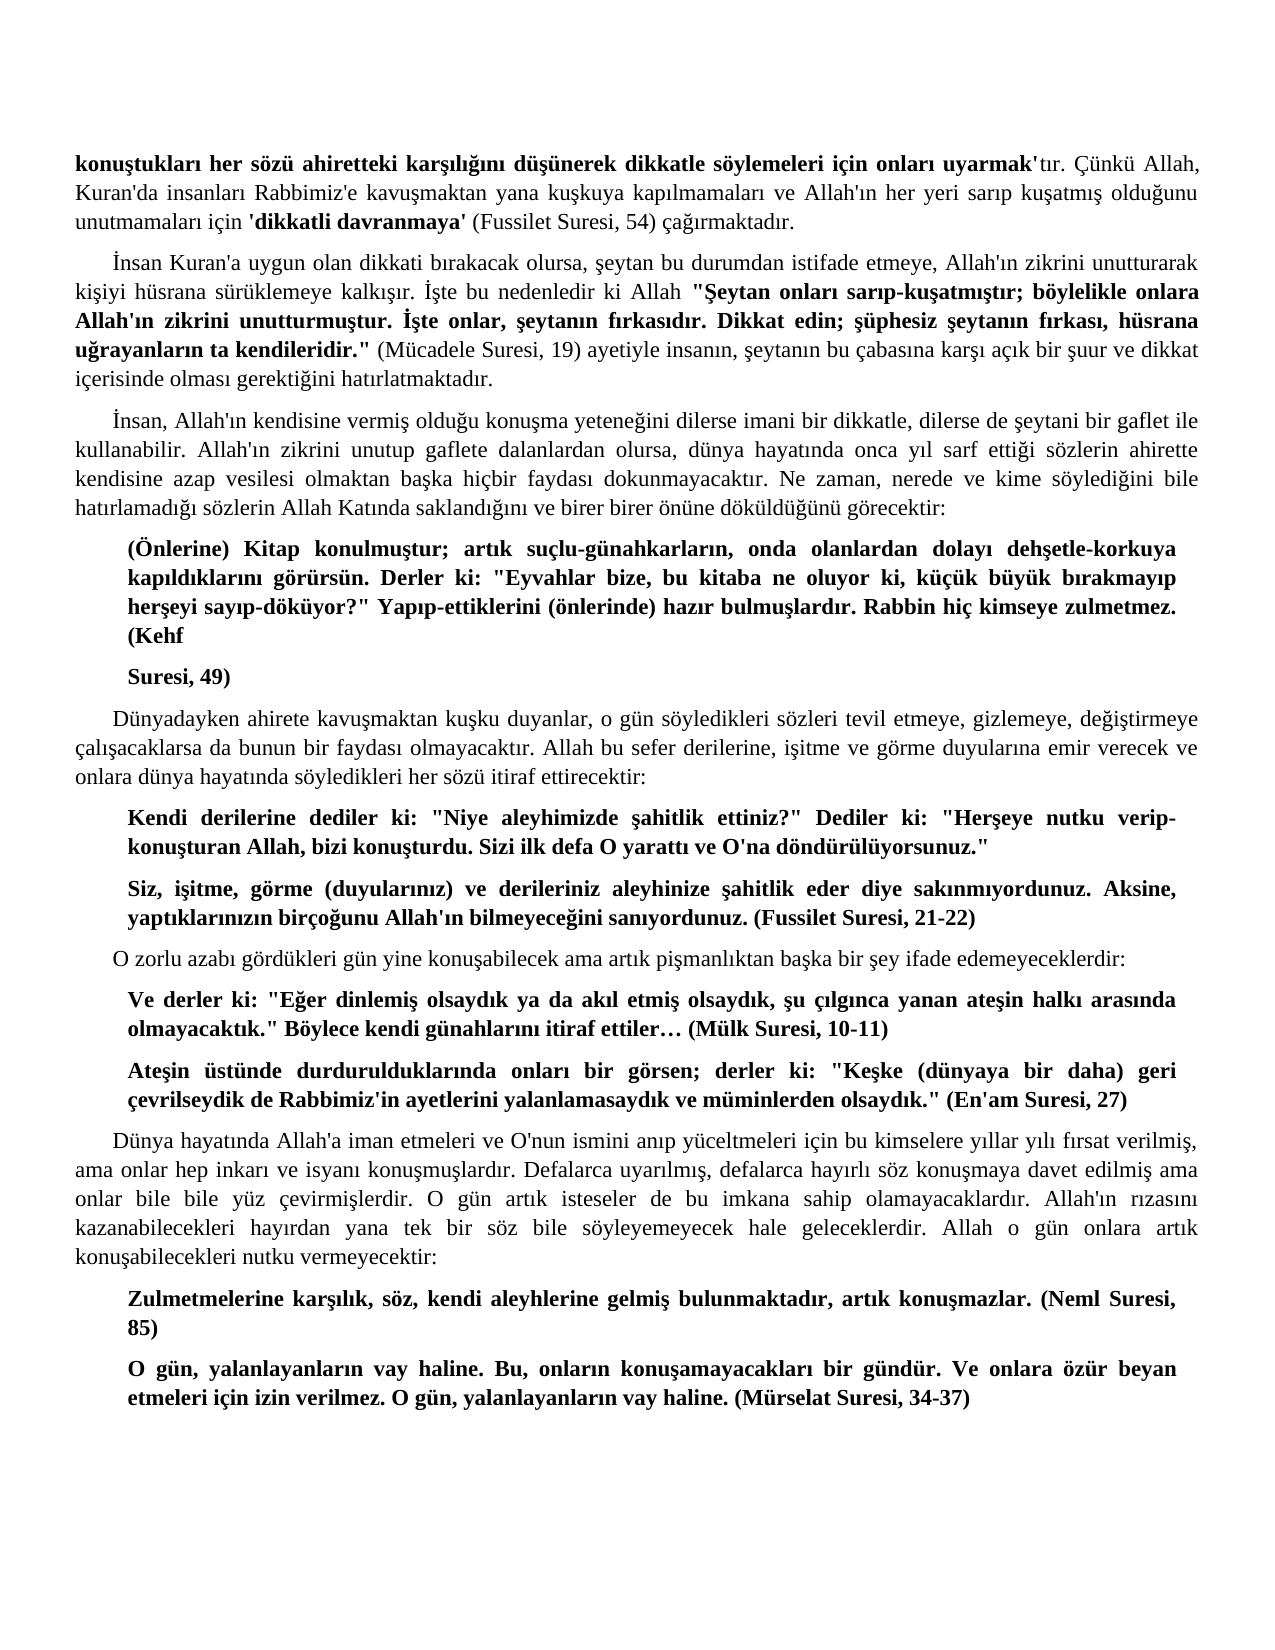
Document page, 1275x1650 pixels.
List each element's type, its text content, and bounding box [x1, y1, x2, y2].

text Suresi, 49) [127, 663, 1177, 690]
text Ateşin üstünde durdurulduklarında onları bir görsen; derler ki: "Keşke (dünyaya bir daha) geri çevrilseydik de Rabbimiz'in ayetlerini yalanlamasaydık ve müminlerden olsaydık." (En'am Suresi, 27) [127, 1057, 1177, 1112]
text Ve derler ki: "Eğer dinlemiş olsaydık ya da akıl etmiş olsaydık, şu çılgınca yanan ateşin halkı arasında olmayacaktık." Böylece kendi günahlarını itiraf ettiler… (Mülk Suresi, 10-11) [127, 986, 1177, 1042]
text Dünyadayken ahirete kavuşmaktan kuşku duyanlar, o gün söyledikleri sözleri tevil etmeye, gizlemeye, değiştirmeye çalışacaklarsa da bunun bir faydası olmayacaktır. Allah bu sefer derilerine, işitme ve görme duyularına emir verecek ve onlara dünya hayatında söyledikleri her sözü itiraf ettirecektir: [75, 705, 1200, 789]
text (Önlerine) Kitap konulmuştur; artık suçlu-günahkarların, onda olanlardan dolayı dehşetle-korkuya kapıldıklarını görürsün. Derler ki: "Eyvahlar bize, bu kitaba ne oluyor ki, küçük büyük bırakmayıp herşeyi sayıp-döküyor?" Yapıp-ettiklerini (önlerinde) hazır bulmuşlardır. Rabbin hiç kimseye zulmetmez. (Kehf [127, 535, 1177, 648]
text Zulmetmelerine karşılık, söz, kendi aleyhlerine gelmiş bulunmaktadır, artık konuşmazlar. (Neml Suresi, 85) [127, 1284, 1177, 1340]
text İnsan, Allah'ın kendisine vermiş olduğu konuşma yeteneğini dilerse imani bir dikkatle, dilerse de şeytani bir gaflet ile kullanabilir. Allah'ın zikrini unutup gaflete dalanlardan olursa, dünya hayatında onca yıl sarf ettiği sözlerin ahirette kendisine azap vesilesi olmaktan başka hiçbir faydası dokunmayacaktır. Ne zaman, nerede ve kime söylediğini bile hatırlamadığı sözlerin Allah Katında saklandığını ve birer birer önüne döküldüğünü görecektir: [75, 407, 1200, 520]
text Kendi derilerine dediler ki: "Niye aleyhimizde şahitlik ettiniz?" Dediler ki: "Herşeye nutku verip-konuşturan Allah, bizi konuşturdu. Sizi ilk defa O yarattı ve O'na döndürülüyorsunuz." [127, 804, 1177, 859]
text O gün, yalanlayanların vay haline. Bu, onların konuşamayacakları bir gündür. Ve onlara özür beyan etmeleri için izin verilmez. O gün, yalanlayanların vay haline. (Mürselat Suresi, 34-37) [127, 1355, 1177, 1410]
text İnsan Kuran'a uygun olan dikkati bırakacak olursa, şeytan bu durumdan istifade etmeye, Allah'ın zikrini unutturarak kişiyi hüsrana sürüklemeye kalkışır. İşte bu nedenledir ki Allah "Şeytan onları sarıp-kuşatmıştır; böylelikle onlara Allah'ın zikrini unutturmuştur. İşte onlar, şeytanın fırkasıdır. Dikkat edin; şüphesiz şeytanın fırkası, hüsrana uğrayanların ta kendileridir." (Mücadele Suresi, 19) ayetiyle insanın, şeytanın bu çabasına karşı açık bir şuur ve dikkat içerisinde olması gerektiğini hatırlatmaktadır. [75, 249, 1200, 392]
text Dünya hayatında Allah'a iman etmeleri ve O'nun ismini anıp yüceltmeleri için bu kimselere yıllar yılı fırsat verilmiş, ama onlar hep inkarı ve isyanı konuşmuşlardır. Defalarca uyarılmış, defalarca hayırlı söz konuşmaya davet edilmiş ama onlar bile bile yüz çevirmişlerdir. O gün artık isteseler de bu imkana sahip olamayacaklardır. Allah'ın rızasını kazanabilecekleri hayırdan yana tek bir söz bile söyleyemeyecek hale geleceklerdir. Allah o gün onlara artık konuşabilecekleri nutku vermeyecektir: [75, 1127, 1200, 1269]
text O zorlu azabı gördükleri gün yine konuşabilecek ama artık pişmanlıktan başka bir şey ifade edemeyeceklerdir: [75, 945, 1200, 971]
text konuştukları her sözü ahiretteki karşılığını düşünerek dikkatle söylemeleri için onları uyarmak'tır. Çünkü Allah, Kuran'da insanları Rabbimiz'e kavuşmaktan yana kuşkuya kapılmamaları ve Allah'ın her yeri sarıp kuşatmış olduğunu unutmamaları için 'dikkatli davranmaya' (Fussilet Suresi, 54) çağırmaktadır. [75, 150, 1200, 234]
text Siz, işitme, görme (duyularınız) ve derileriniz aleyhinize şahitlik eder diye sakınmıyordunuz. Aksine, yaptıklarınızın birçoğunu Allah'ın bilmeyeceğini sanıyordunuz. (Fussilet Suresi, 21-22) [127, 874, 1177, 930]
